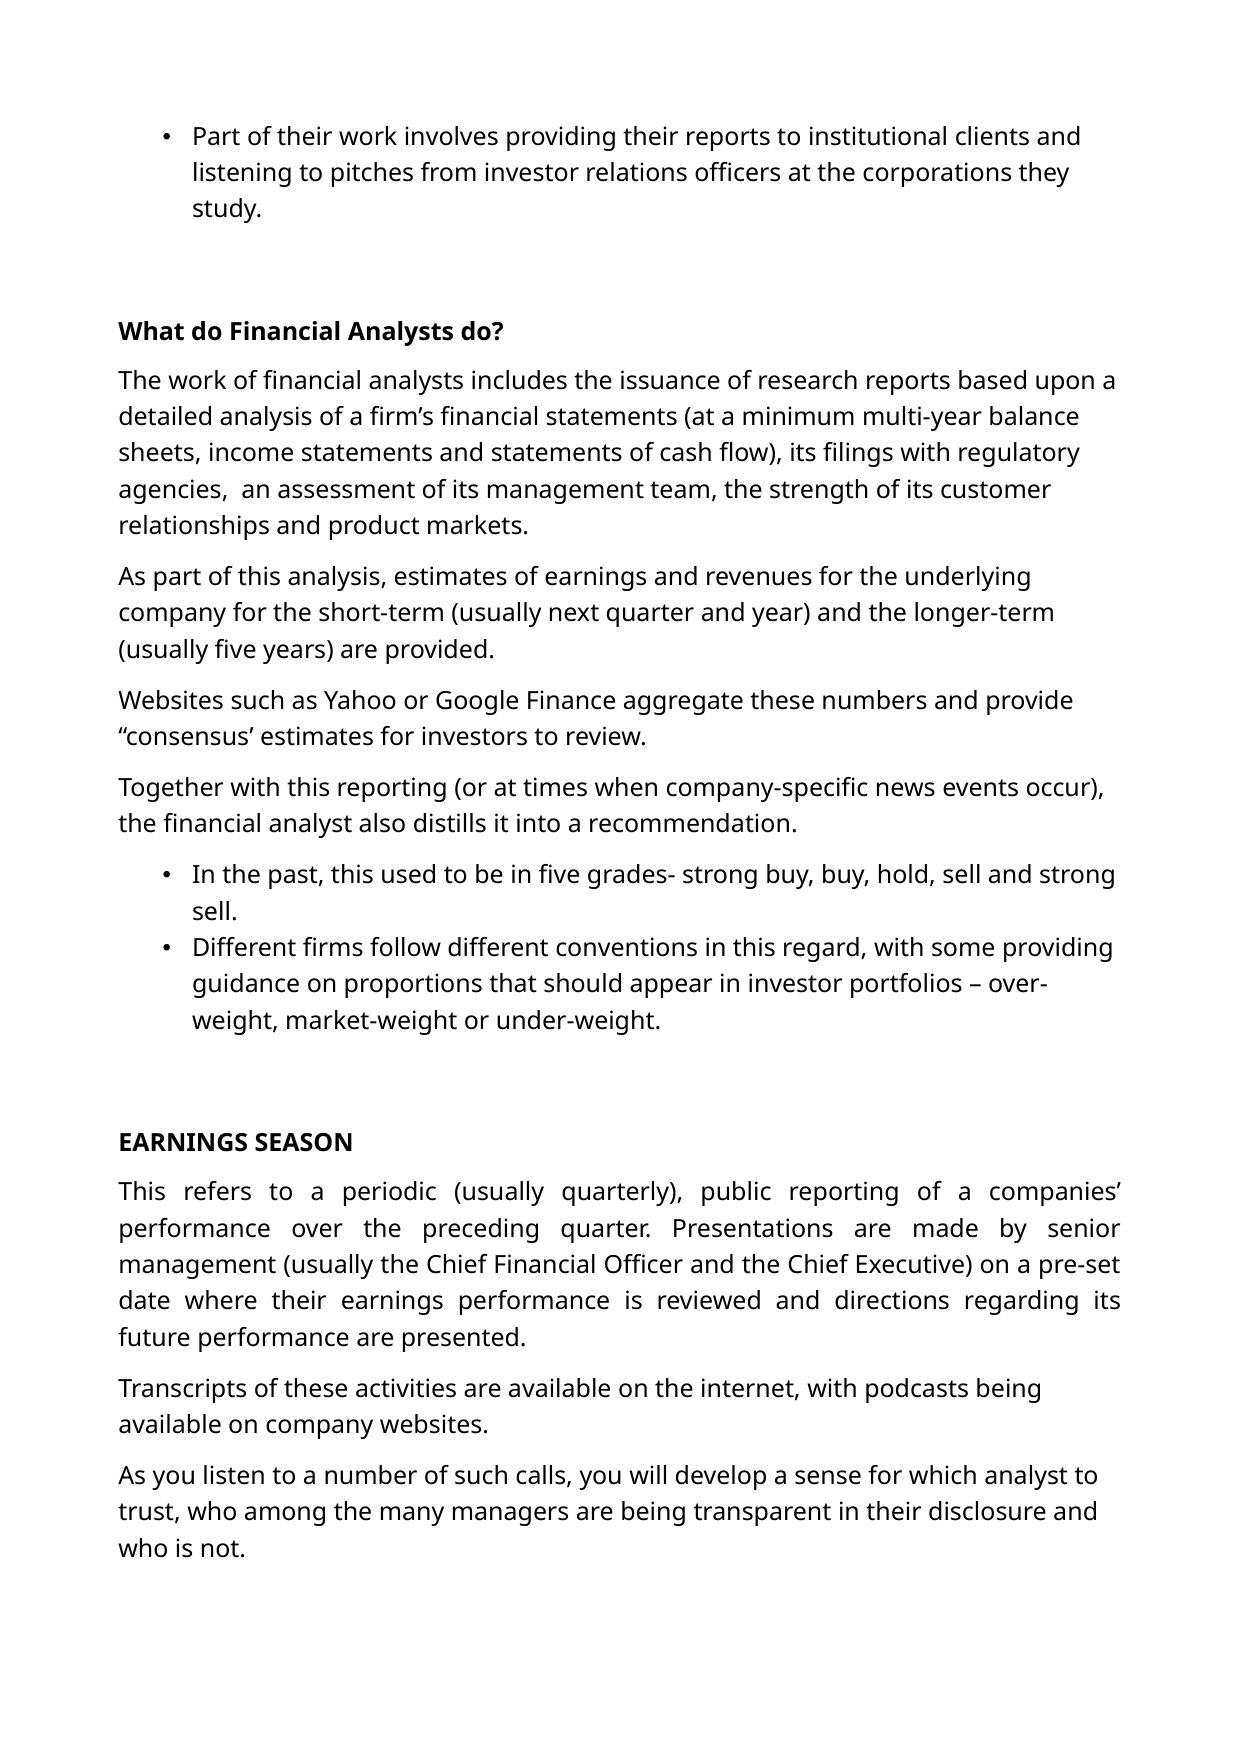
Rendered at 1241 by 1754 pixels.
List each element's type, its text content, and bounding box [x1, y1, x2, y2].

text As part of this analysis, estimates of earnings and revenues for the underlying company for the short-term (usually next quarter and year) and the longer-term (usually five years) are provided. [118, 559, 1122, 666]
subtitle EARNINGS SEASON [118, 1125, 1122, 1159]
list In the past, this used to be in five grades- strong buy, buy, hold, sell and strong sell. [162, 857, 1122, 927]
text The work of financial analysts includes the issuance of research reports based upon a detailed analysis of a firm’s financial statements (at a minimum multi-year balance sheets, income statements and statements of cash flow), its filings with regulatory agencies, an assessment of its management team, the strength of its customer relationships and product markets. [118, 362, 1122, 542]
text This refers to a periodic (usually quarterly), public reporting of a companies’ performance over the preceding quarter. Presentations are made by senior management (usually the Chief Financial Officer and the Chief Executive) on a pre-set date where their earnings performance is reviewed and directions regarding its future performance are presented. [118, 1174, 1122, 1353]
text Websites such as Yahoo or Google Finance aggregate these numbers and provide “consensus’ estimates for investors to review. [118, 682, 1122, 753]
text As you listen to a number of such calls, you will develop a sense for which analyst to trust, who among the many managers are being transparent in their disclosure and who is not. [118, 1458, 1122, 1564]
text Transcripts of these activities are available on the internet, with podcasts being available on company websites. [118, 1370, 1122, 1441]
list Different firms follow different conventions in this regard, with some providing guidance on proportions that should appear in investor portfolios – over-weight, market-weight or under-weight. [162, 930, 1122, 1036]
subtitle What do Financial Analysts do? [118, 313, 1122, 348]
list Part of their work involves providing their reports to institutional clients and listening to pitches from investor relations officers at the corporations they study. [162, 118, 1122, 225]
text Together with this reporting (or at times when company-specific news events occur), the financial analyst also distills it into a recommendation. [118, 770, 1122, 840]
